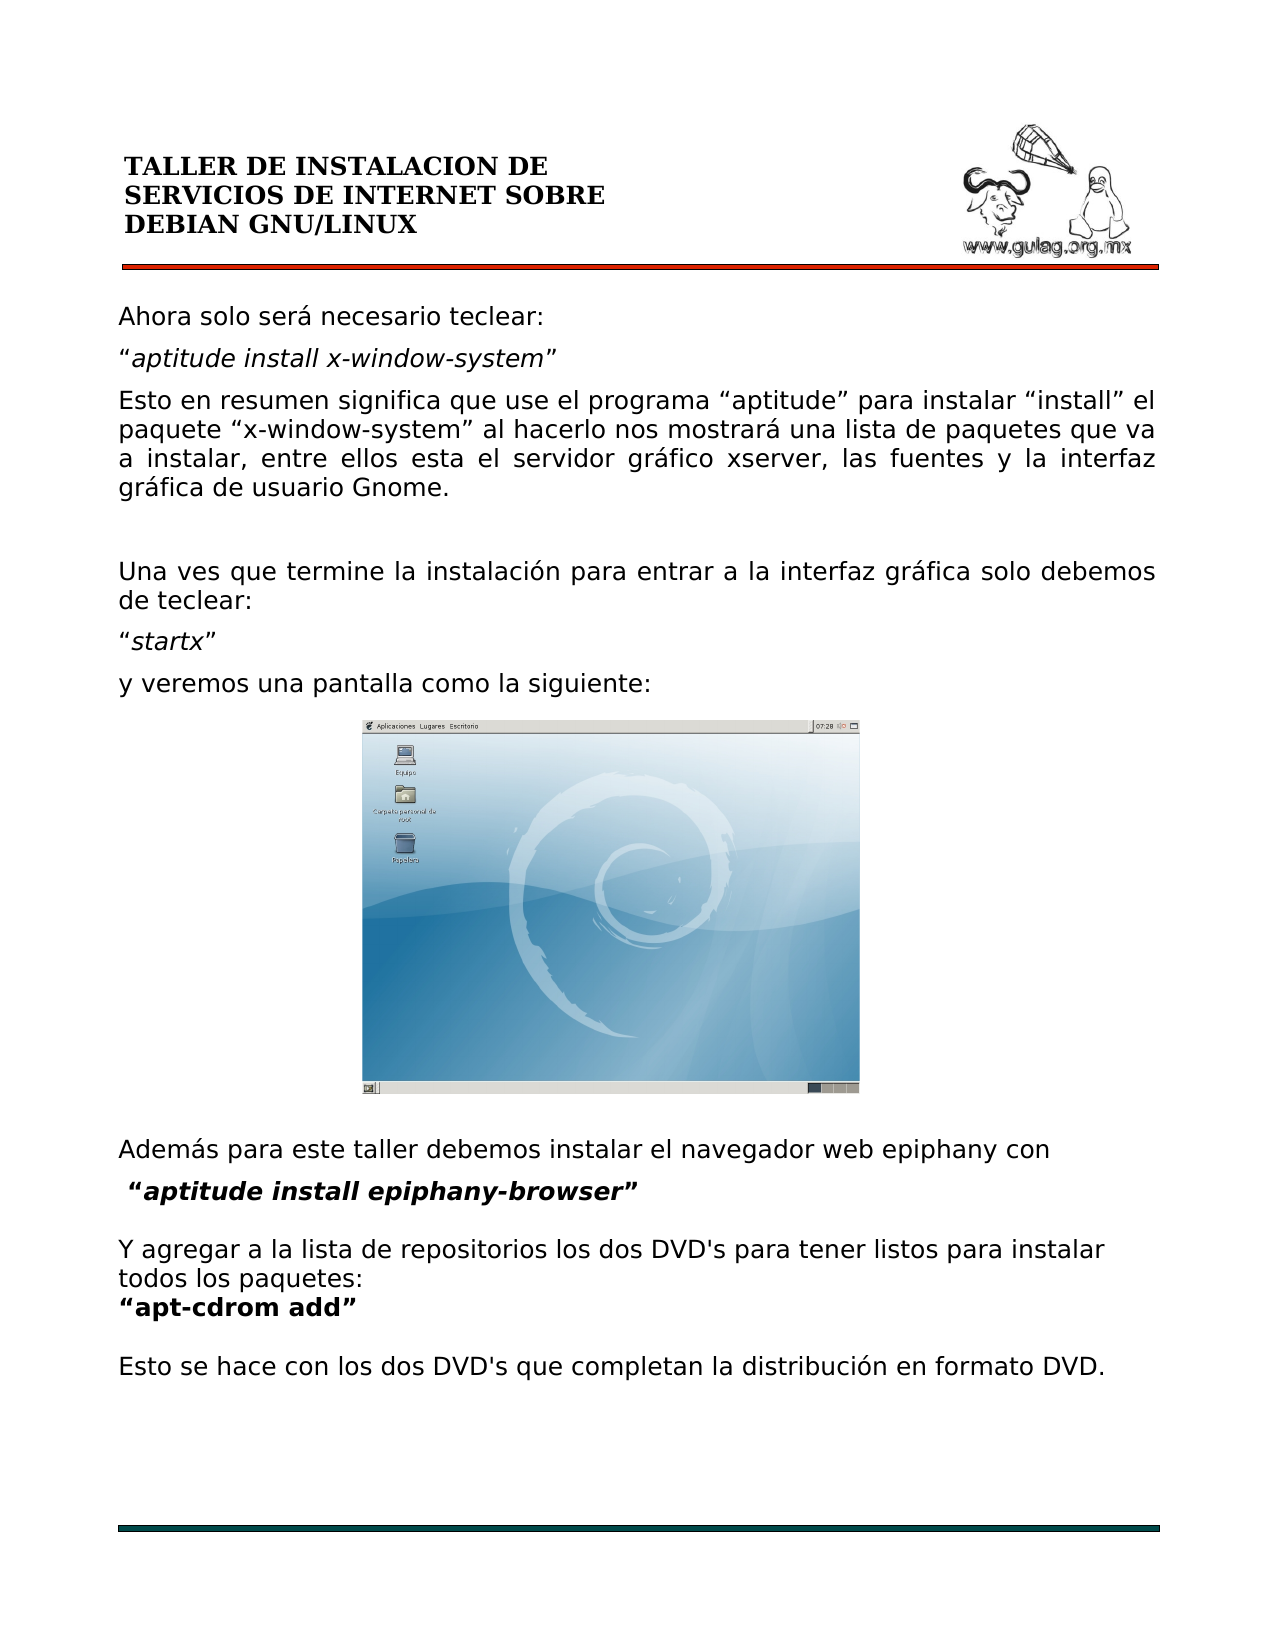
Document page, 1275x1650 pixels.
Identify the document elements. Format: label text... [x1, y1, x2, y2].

text Una ves que termine la instalación para entrar a la interfaz gráfica solo debemos de teclear: [118, 557, 1157, 615]
text y veremos una pantalla como la siguiente: [118, 669, 1157, 698]
text Esto en resumen significa que use el programa “aptitude” para instalar “install” el paquete “x-window-system” al hacerlo nos mostrará una lista de paquetes que va a instalar, entre ellos esta el servidor gráfico xserver, las fuentes y la interfaz gráfica de usuario Gnome. [118, 386, 1157, 503]
picture [362, 720, 860, 1094]
text “startx” [118, 628, 1157, 657]
text Además para este taller debemos instalar el navegador web epiphany con [118, 1135, 1157, 1164]
picture [961, 122, 1132, 260]
text “apt-cdrom add” [118, 1294, 1157, 1323]
text Ahora solo será necesario teclear: [118, 303, 1157, 332]
text Y agregar a la lista de repositorios los dos DVD's para tener listos para instalar todos los paquetes: [118, 1235, 1157, 1294]
text “aptitude install epiphany-browser” [118, 1177, 1157, 1206]
text Esto se hace con los dos DVD's que completan la distribución en formato DVD. [118, 1352, 1157, 1381]
text “aptitude install x-window-system” [118, 344, 1157, 373]
